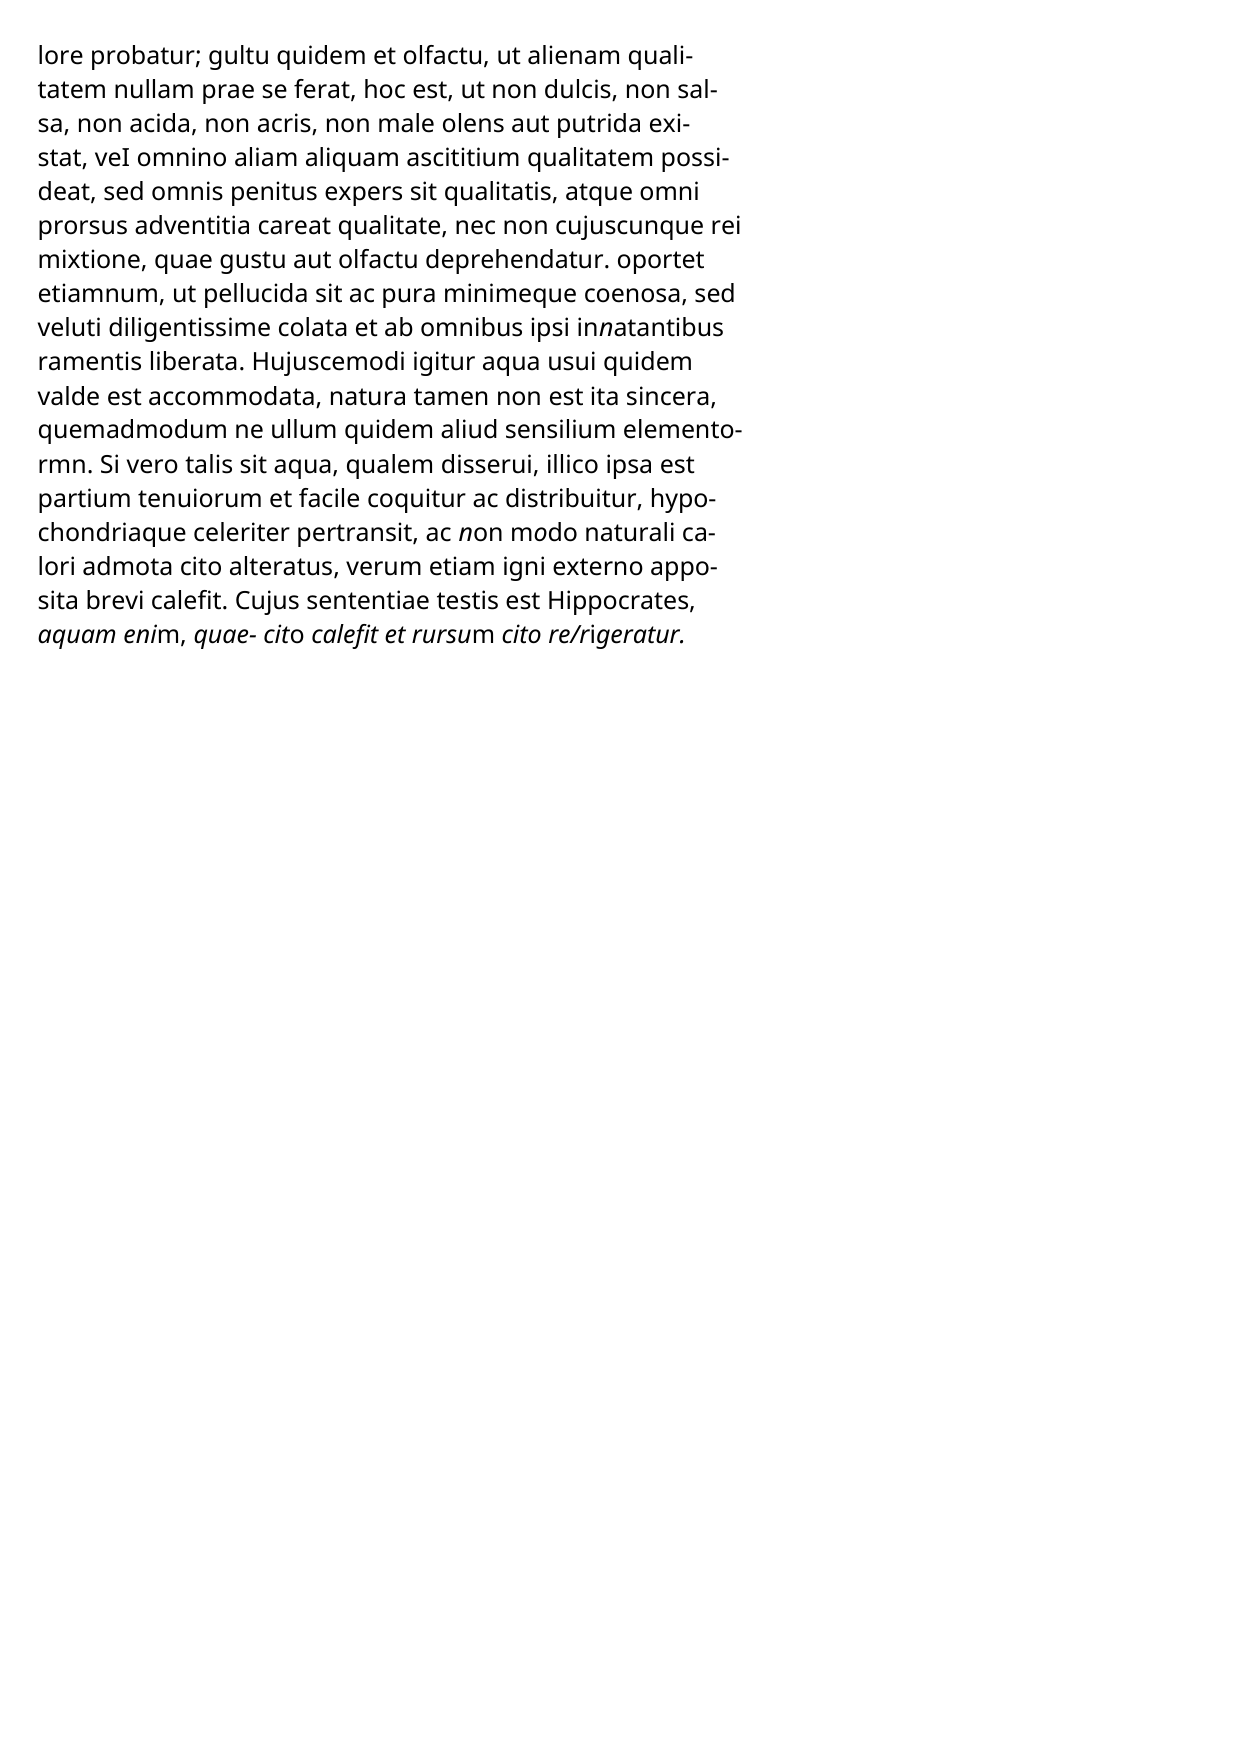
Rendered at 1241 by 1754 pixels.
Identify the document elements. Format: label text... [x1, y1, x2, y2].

text lore probatur; gultu quidem et olfactu, ut alienam quali- tatem nullam prae se ferat, hoc est, ut non dulcis, non sal- sa, non acida, non acris, non male olens aut putrida exi- stat, veI omnino aliam aliquam ascititium qualitatem possi- deat, sed omnis penitus expers sit qualitatis, atque omni prorsus adventitia careat qualitate, nec non cujuscunque rei mixtione, quae gustu aut olfactu deprehendatur. oportet etiamnum, ut pellucida sit ac pura minimeque coenosa, sed veluti diligentissime colata et ab omnibus ipsi innatantibus ramentis liberata. Hujuscemodi igitur aqua usui quidem valde est accommodata, natura tamen non est ita sincera, quemadmodum ne ullum quidem aliud sensilium elemento- rmn. Si vero talis sit aqua, qualem disserui, illico ipsa est partium tenuiorum et facile coquitur ac distribuitur, hypo- chondriaque celeriter pertransit, ac non modo naturali ca- lori admota cito alteratus, verum etiam igni externo appo- sita brevi calefit. Cujus sententiae testis est Hippocrates, aquam enim, quae- cito calefit et rursum cito re/rigeratur. [37, 37, 1203, 651]
